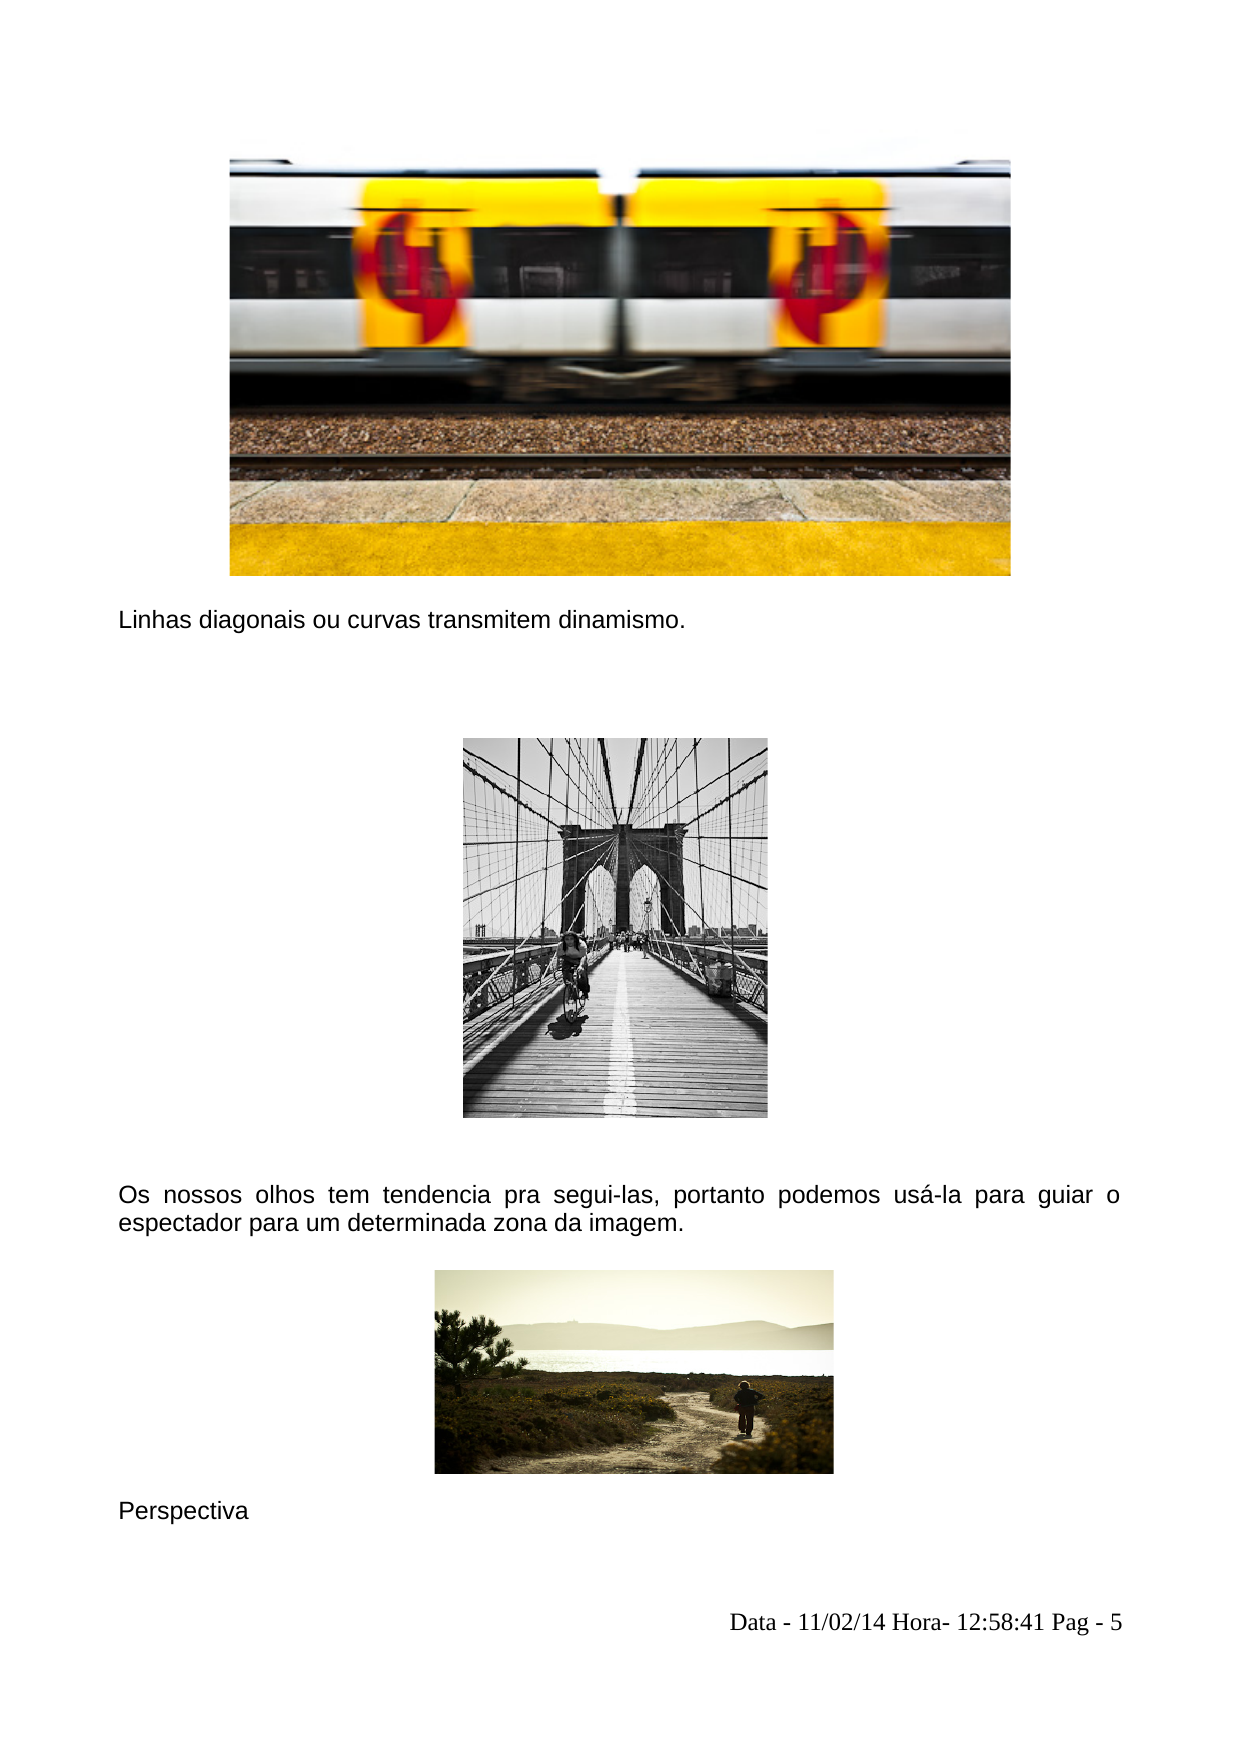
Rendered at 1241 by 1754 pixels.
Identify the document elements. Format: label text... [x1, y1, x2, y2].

text Os nossos olhos tem tendencia pra segui-las, portanto podemos usá-la para guiar o espectador para um determinada zona da imagem. [118, 1180, 1122, 1237]
picture [434, 1270, 834, 1474]
picture [463, 738, 768, 1118]
text Perspectiva [118, 1496, 1122, 1525]
picture [229, 118, 1011, 576]
text Linhas diagonais ou curvas transmitem dinamismo. [118, 605, 1122, 633]
